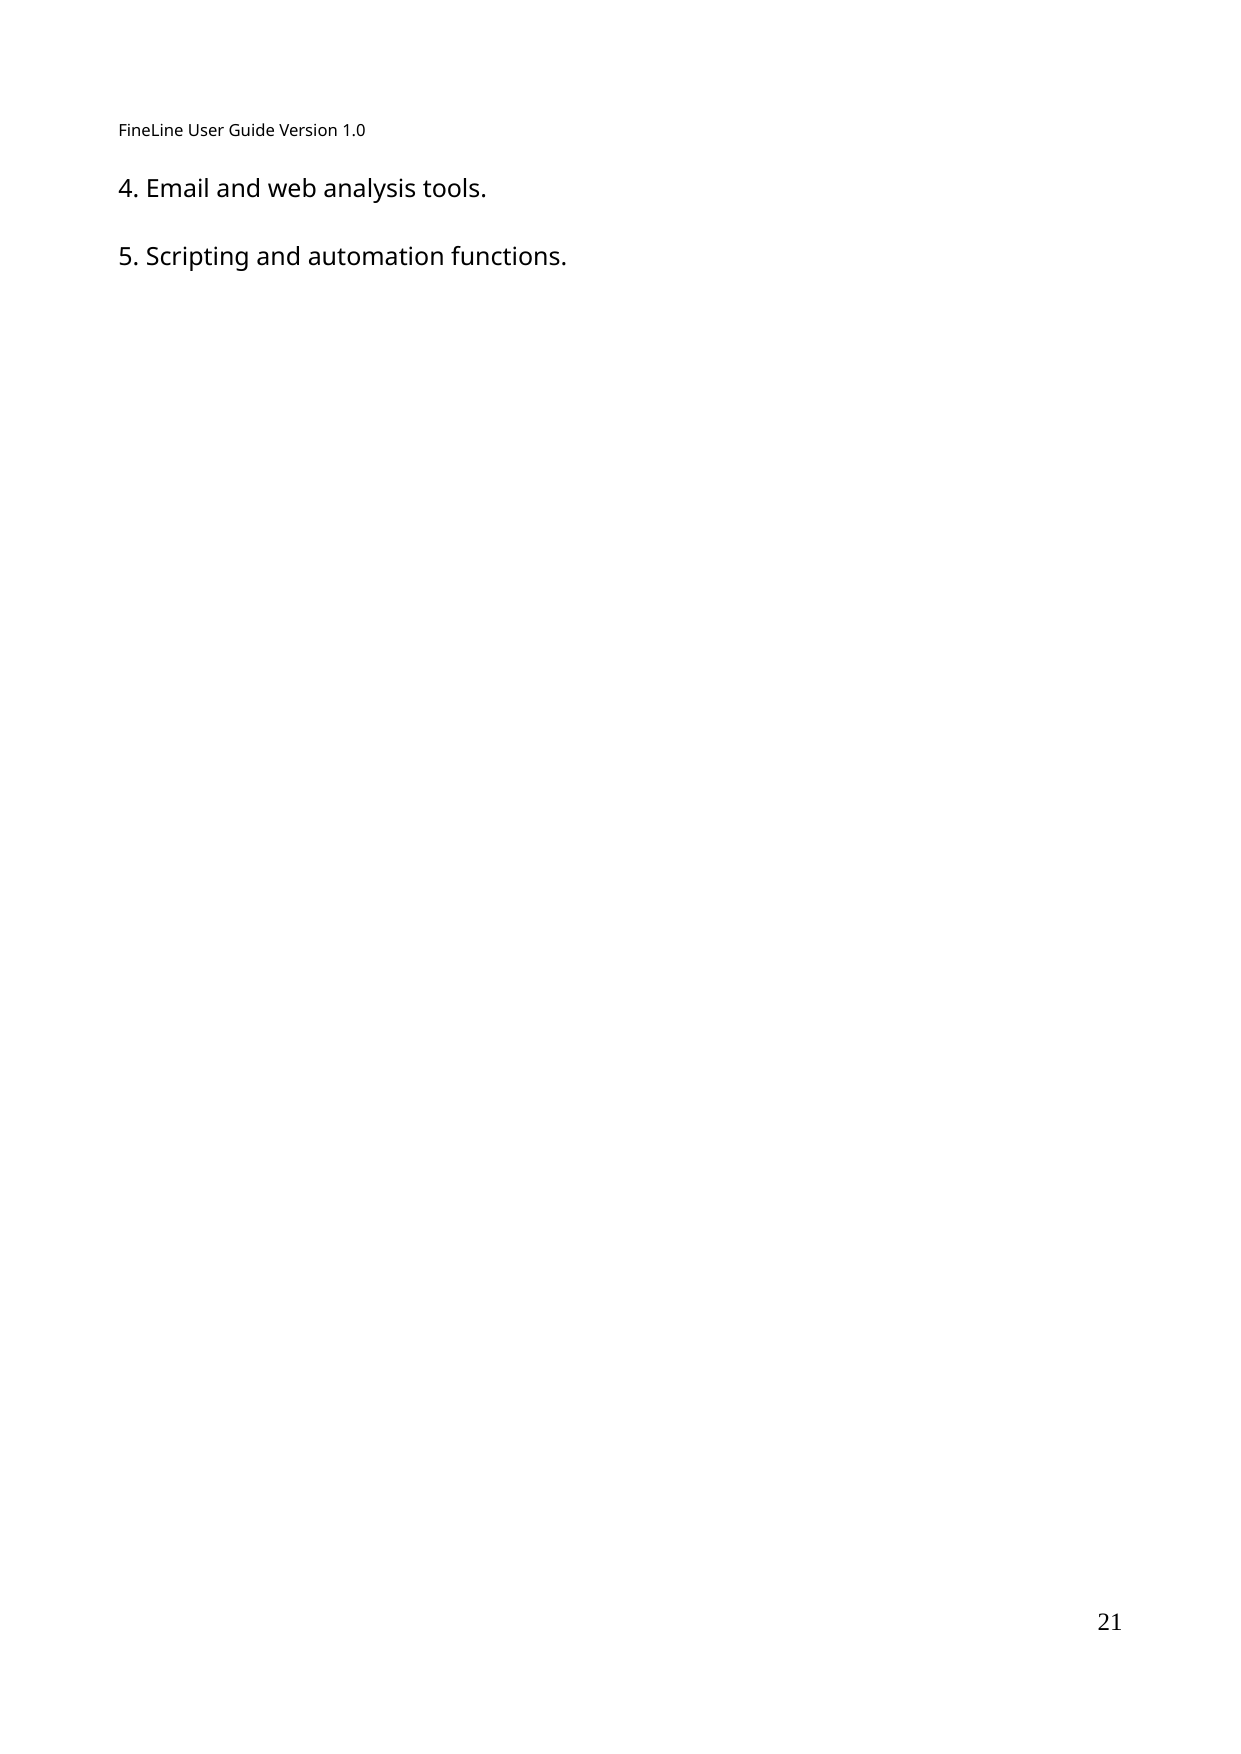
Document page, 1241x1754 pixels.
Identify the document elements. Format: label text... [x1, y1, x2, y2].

text 4. Email and web analysis tools. [118, 170, 1122, 204]
text 5. Scripting and automation functions. [118, 238, 1122, 272]
